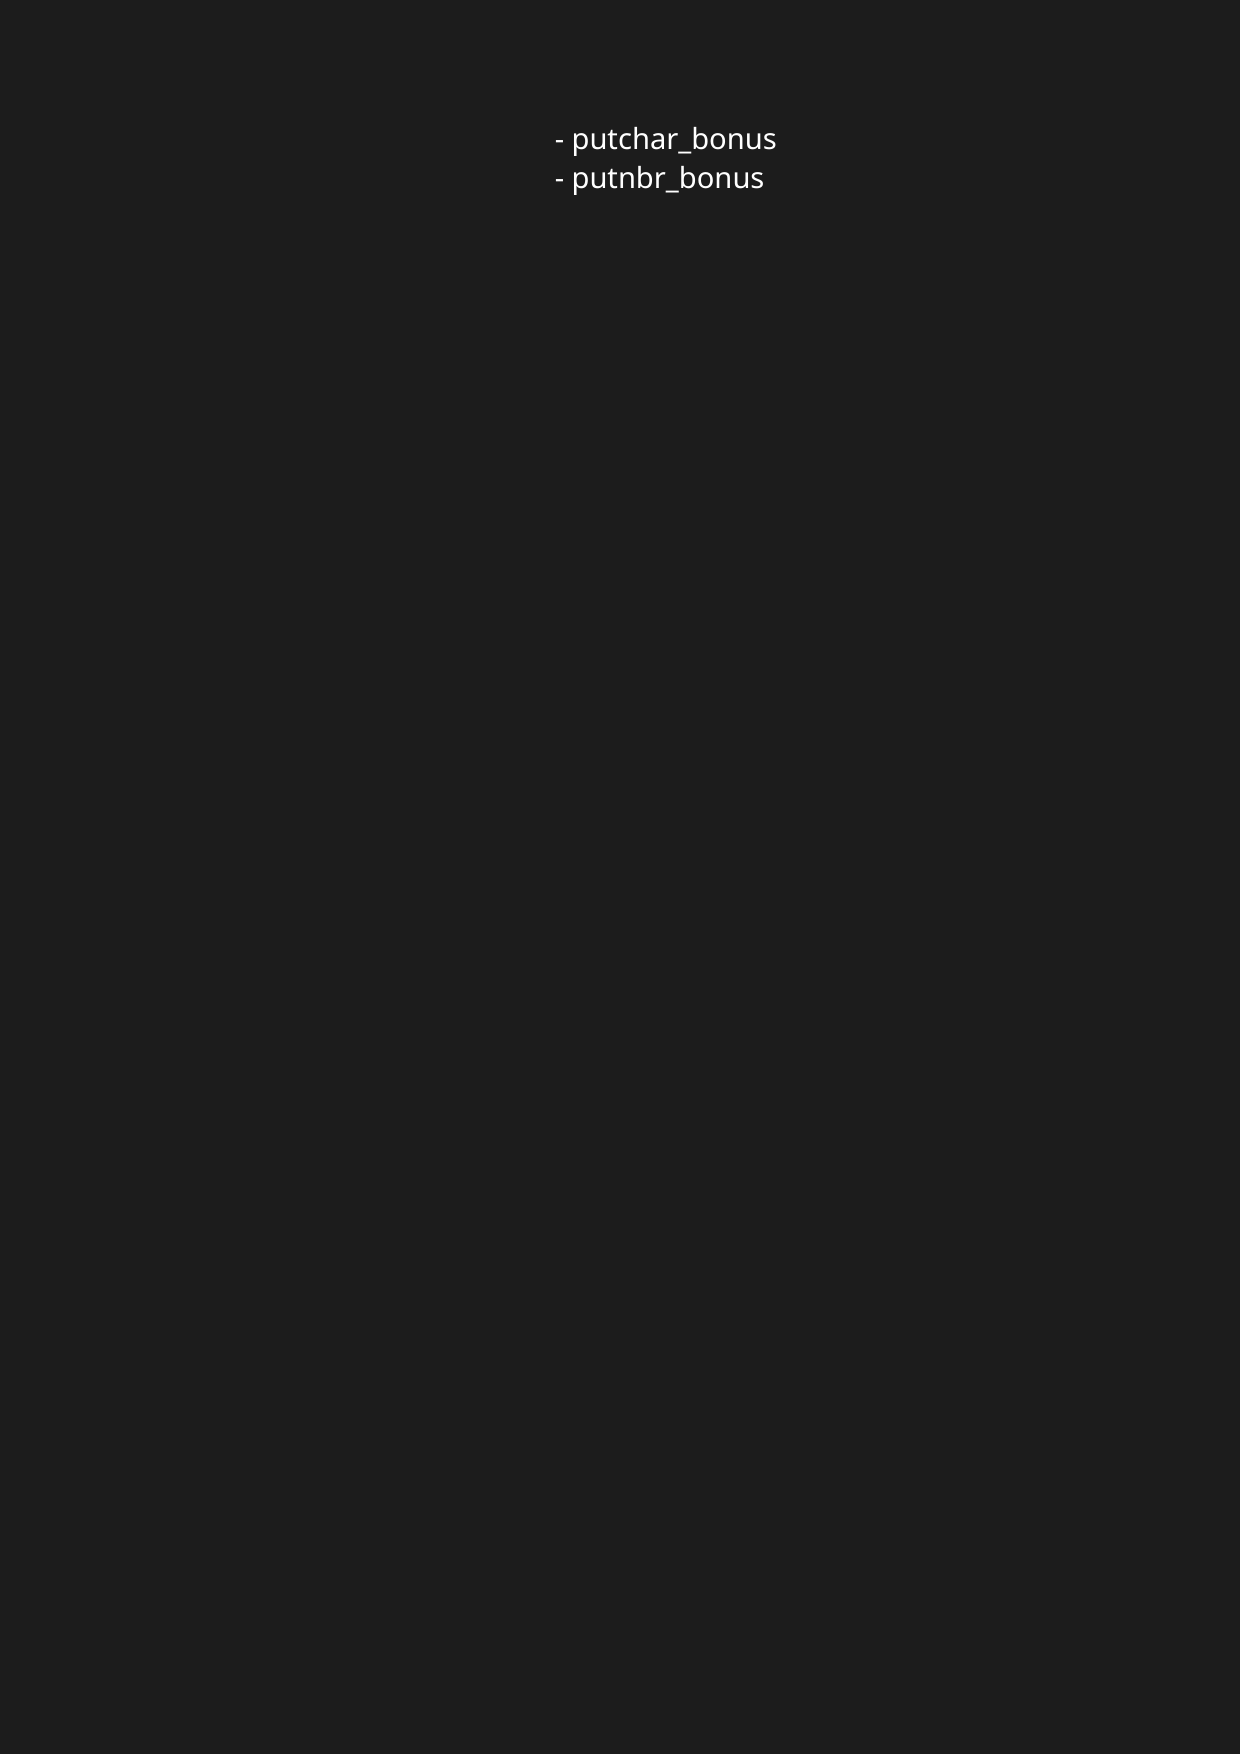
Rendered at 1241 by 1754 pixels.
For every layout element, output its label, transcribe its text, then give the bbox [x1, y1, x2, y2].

text - putnbr_bonus [37, 158, 1212, 197]
text - putchar_bonus [37, 118, 1212, 158]
